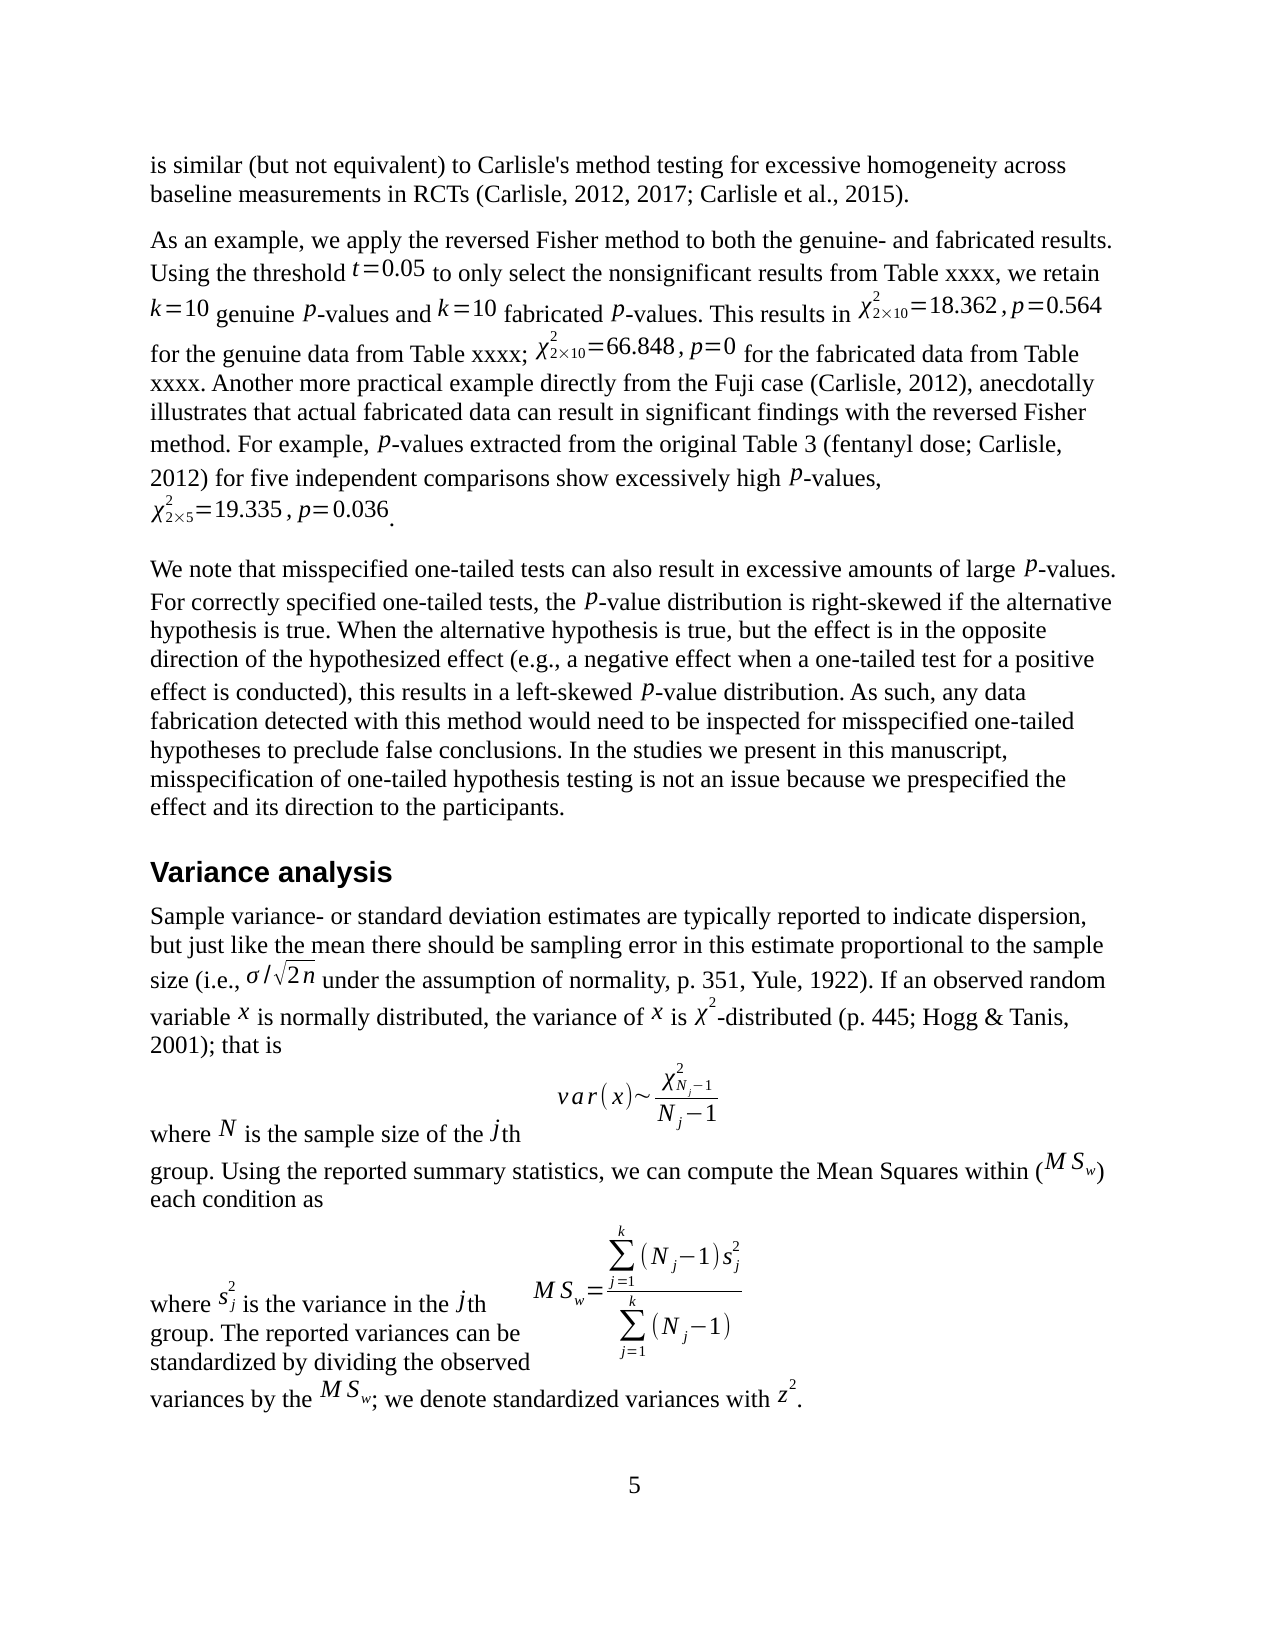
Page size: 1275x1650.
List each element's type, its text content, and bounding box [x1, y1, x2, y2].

text Sample variance- or standard deviation estimates are typically reported to indicate dispersion, but just like the mean there should be sampling error in this estimate proportional to the sample size (i.e., under the assumption of normality, p. 351, Yule, 1922). If an observed random variable is normally distributed, the variance of is -distributed (p. 445; Hogg & Tanis, 2001); that is [150, 901, 1125, 1059]
subtitle Variance analysis [150, 855, 1125, 889]
text where is the sample size of the th group. Using the reported summary statistics, we can compute the Mean Squares within () each condition as [150, 1115, 1125, 1213]
text We note that misspecified one-tailed tests can also result in excessive amounts of large -values. For correctly specified one-tailed tests, the -value distribution is right-skewed if the alternative hypothesis is true. When the alternative hypothesis is true, but the effect is in the opposite direction of the hypothesized effect (e.g., a negative effect when a one-tailed test for a positive effect is conducted), this results in a left-skewed -value distribution. As such, any data fabrication detected with this method would need to be inspected for misspecified one-tailed hypotheses to preclude false conclusions. In the studies we present in this manuscript, misspecification of one-tailed hypothesis testing is not an issue because we prespecified the effect and its direction to the participants. [150, 549, 1125, 821]
text where is the variance in the th group. The reported variances can be standardized by dividing the observed variances by the ; we denote standardized variances with . [150, 1278, 1125, 1412]
text where it now tests for more larger -values than smaller -values across the number of -values that fall above the threshold (i.e., the Fisher method now tests for left-skew). When , all -values are selected. When the remaining -values are rescaled to fit the original 0-1 range (i.e., dividing by ). This test is similar (but not equivalent) to Carlisle's method testing for excessive homogeneity across baseline measurements in RCTs (Carlisle, 2012, 2017; Carlisle et al., 2015). [150, 150, 1125, 207]
text As an example, we apply the reversed Fisher method to both the genuine- and fabricated results. Using the threshold to only select the nonsignificant results from Table xxxx, we retain genuine -values and fabricated -values. This results in for the genuine data from Table xxxx; for the fabricated data from Table xxxx. Another more practical example directly from the Fuji case (Carlisle, 2012), anecdotally illustrates that actual fabricated data can result in significant findings with the reversed Fisher method. For example, -values extracted from the original Table 3 (fentanyl dose; Carlisle, 2012) for five independent comparisons show excessively high -values, . [150, 225, 1125, 532]
